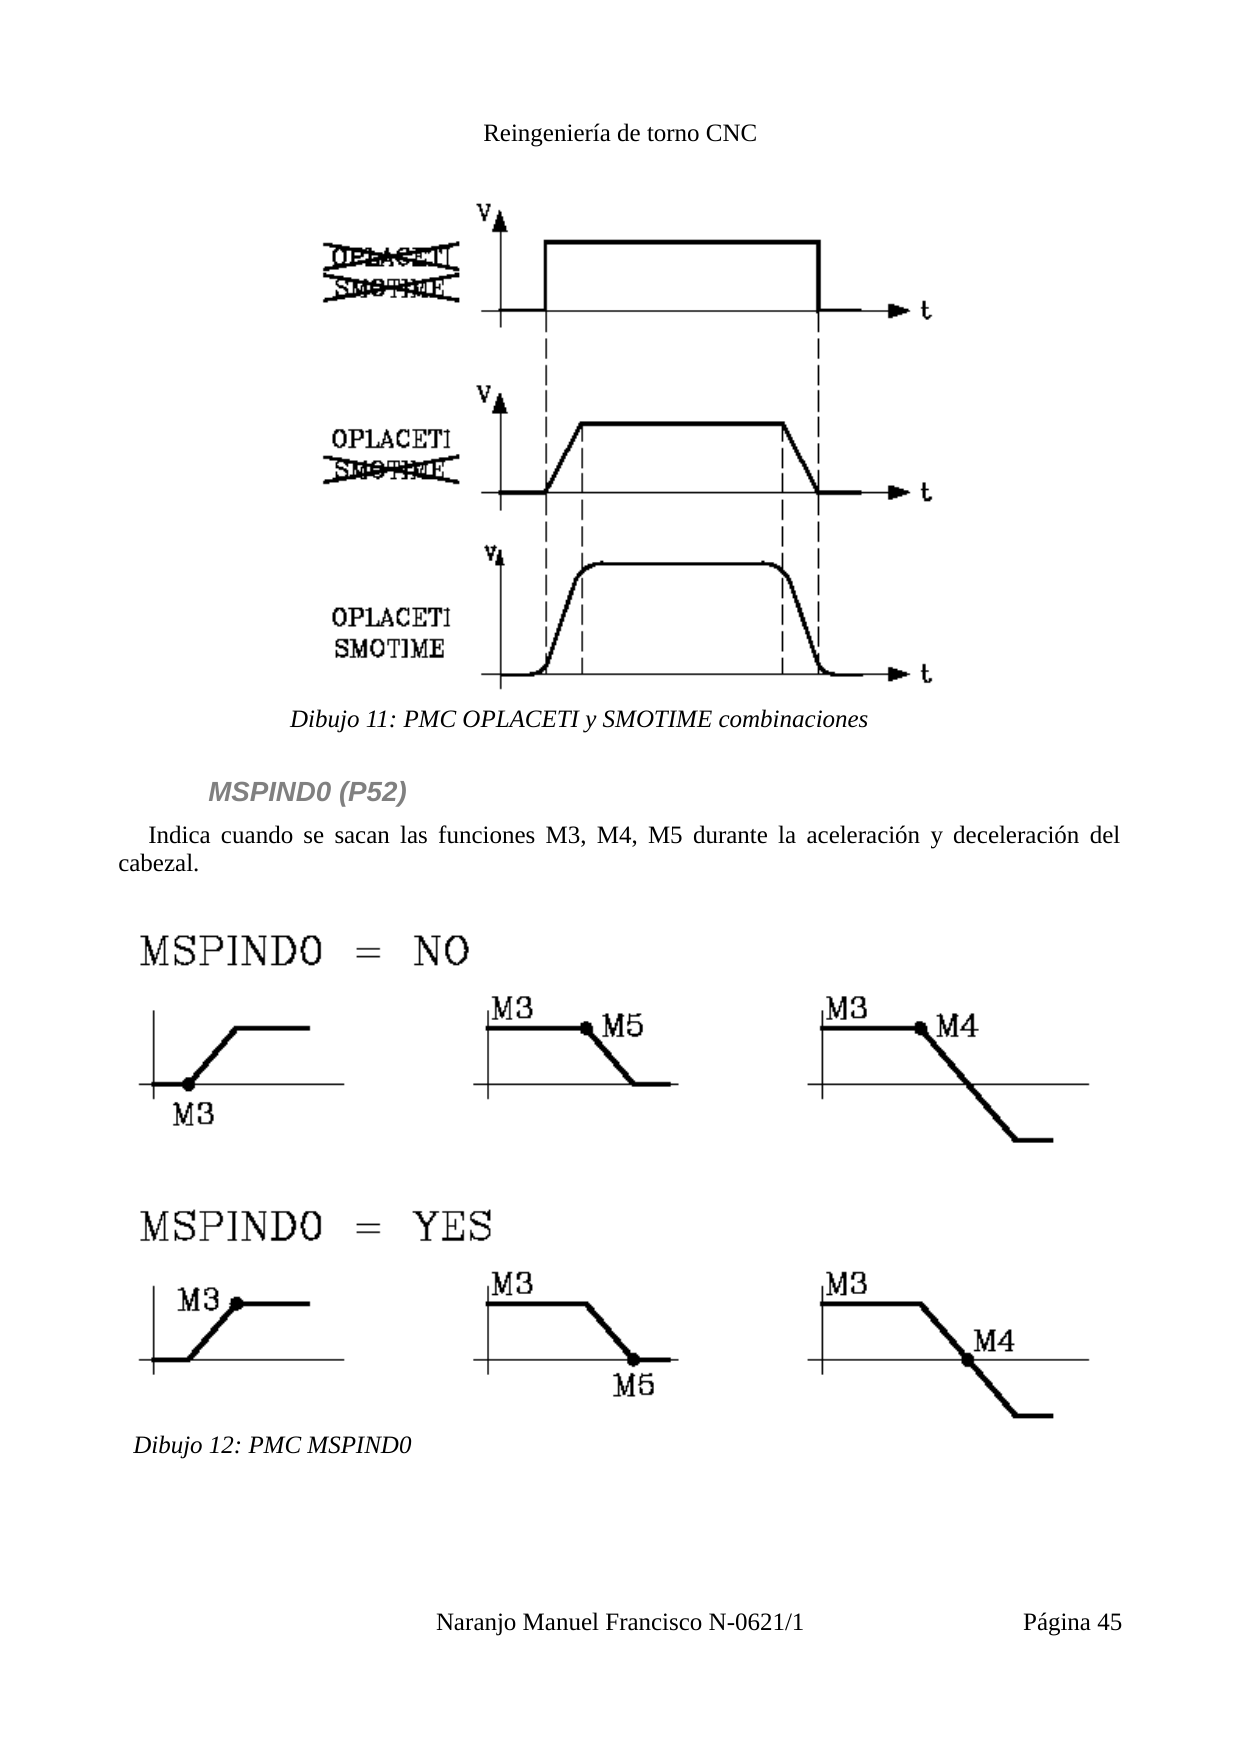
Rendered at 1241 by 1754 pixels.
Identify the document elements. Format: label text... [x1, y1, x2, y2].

picture [133, 925, 1108, 1431]
picture [289, 190, 951, 705]
text Dibujo : PMC OPLACETI y SMOTIME combinaciones [290, 705, 951, 733]
text Dibujo : PMC MSPIND0 [133, 1431, 1108, 1459]
subtitle MSPIND0 (P52) [118, 775, 1122, 807]
text Indica cuando se sacan las funciones M3, M4, M5 durante la aceleración y deceleración del cabezal. [118, 820, 1122, 877]
